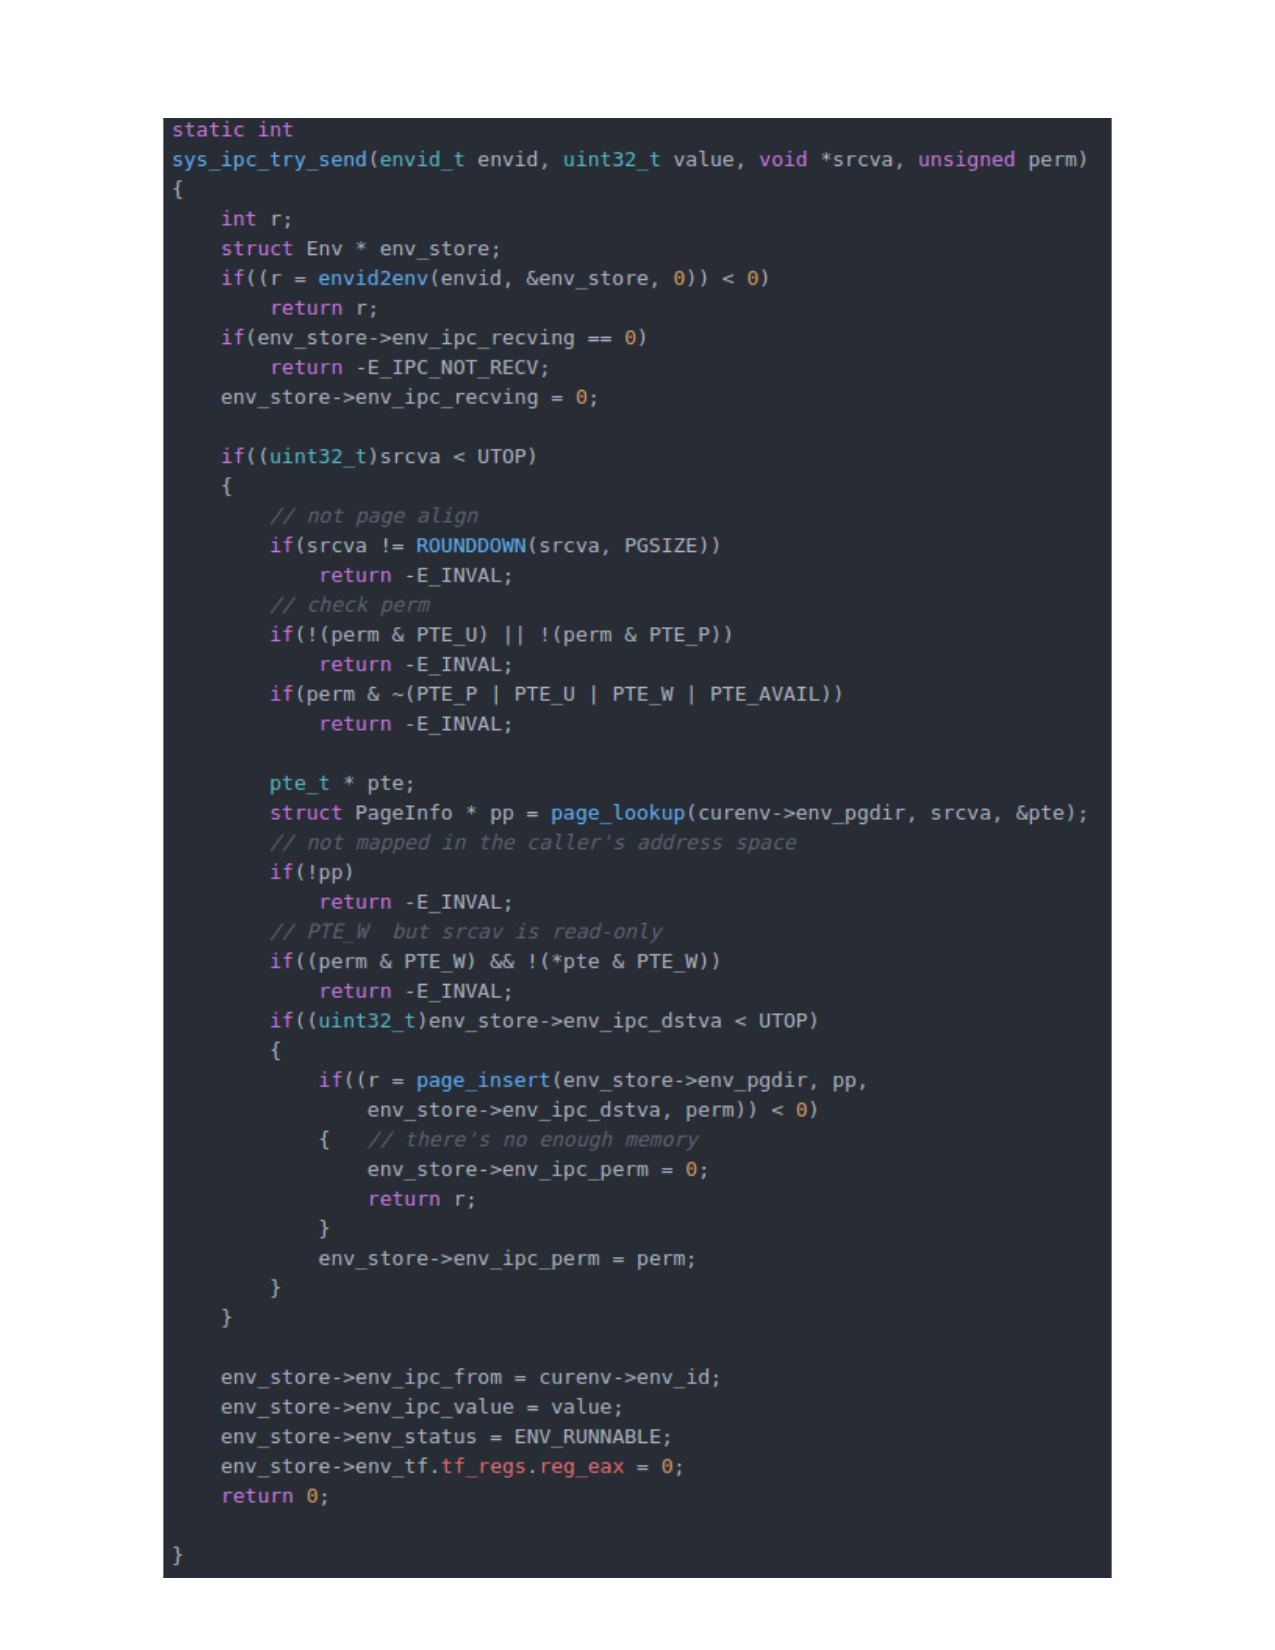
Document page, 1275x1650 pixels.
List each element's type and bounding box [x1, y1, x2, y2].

picture [163, 118, 1112, 1578]
